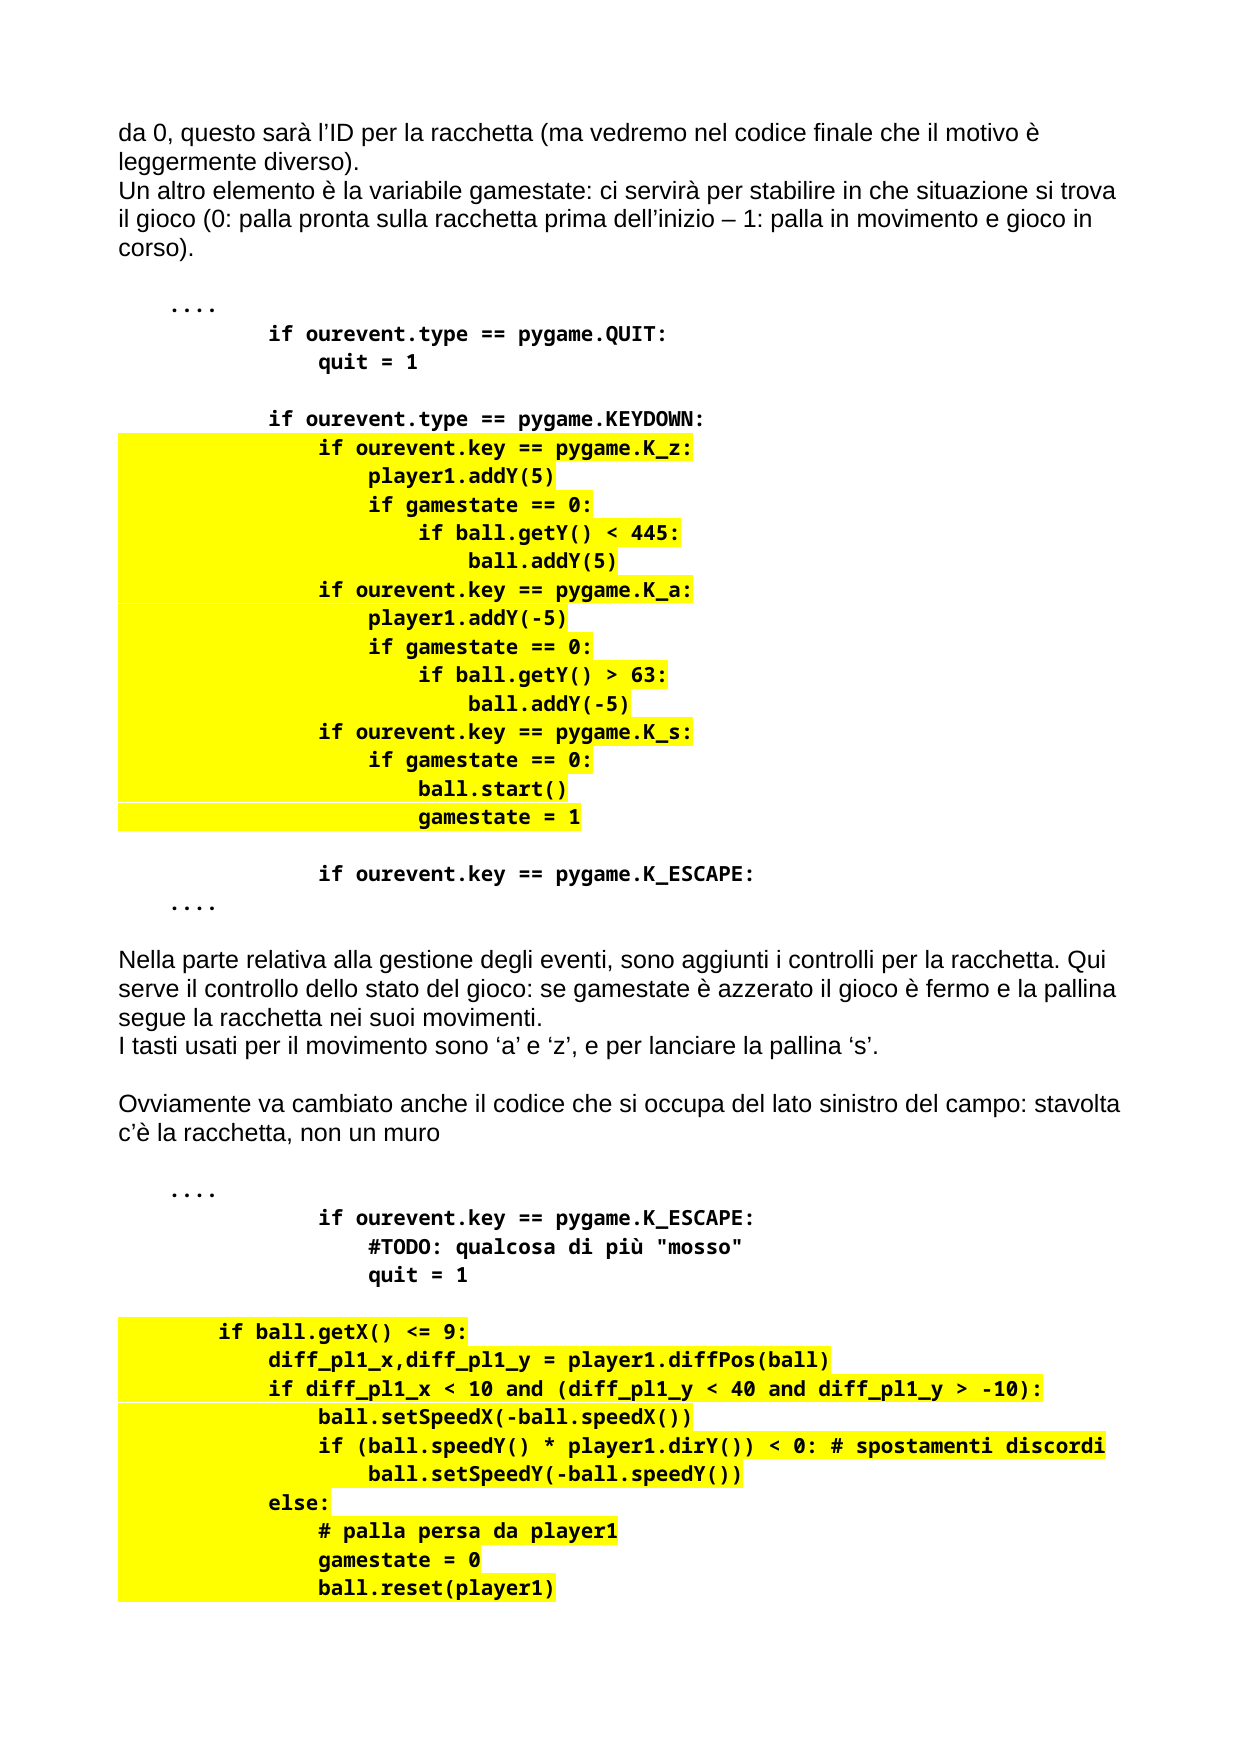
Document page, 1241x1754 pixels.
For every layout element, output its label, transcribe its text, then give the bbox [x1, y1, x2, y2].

text ball.setSpeedX(-ball.speedX()) [118, 1402, 1122, 1431]
text da 0, questo sarà l’ID per la racchetta (ma vedremo nel codice finale che il motivo è leggermente diverso). [118, 118, 1122, 176]
text if diff_pl1_x < 10 and (diff_pl1_y < 40 and diff_pl1_y > -10): [118, 1374, 1122, 1402]
text .... [118, 1175, 1122, 1203]
text if gamestate == 0: [118, 632, 1122, 660]
text Un altro elemento è la variabile gamestate: ci servirà per stabilire in che situazione si trova il gioco (0: palla pronta sulla racchetta prima dell’inizio – 1: palla in movimento e gioco in corso). [118, 176, 1122, 262]
text #TODO: qualcosa di più "mosso" [118, 1232, 1122, 1260]
text I tasti usati per il movimento sono ‘a’ e ‘z’, e per lanciare la pallina ‘s’. [118, 1031, 1122, 1060]
text .... [118, 888, 1122, 916]
text if (ball.speedY() * player1.dirY()) < 0: # spostamenti discordi [118, 1431, 1122, 1459]
text # palla persa da player1 [118, 1516, 1122, 1545]
text ball.reset(player1) [118, 1573, 1122, 1602]
text if ourevent.type == pygame.KEYDOWN: [118, 404, 1122, 433]
text .... [118, 291, 1122, 319]
text player1.addY(5) [118, 461, 1122, 490]
text ball.setSpeedY(-ball.speedY()) [118, 1459, 1122, 1488]
text if ourevent.key == pygame.K_z: [118, 433, 1122, 461]
text quit = 1 [118, 1260, 1122, 1289]
text if ball.getX() <= 9: [118, 1317, 1122, 1346]
text if ourevent.key == pygame.K_ESCAPE: [118, 859, 1122, 888]
text if ball.getY() < 445: [118, 518, 1122, 547]
text ball.addY(5) [118, 547, 1122, 575]
text if gamestate == 0: [118, 490, 1122, 518]
text Nella parte relativa alla gestione degli eventi, sono aggiunti i controlli per la racchetta. Qui serve il controllo dello stato del gioco: se gamestate è azzerato il gioco è fermo e la pallina segue la racchetta nei suoi movimenti. [118, 945, 1122, 1031]
text if ourevent.key == pygame.K_a: [118, 575, 1122, 603]
text gamestate = 0 [118, 1545, 1122, 1573]
text player1.addY(-5) [118, 603, 1122, 632]
text ball.addY(-5) [118, 689, 1122, 717]
text gamestate = 1 [118, 802, 1122, 831]
text if gamestate == 0: [118, 746, 1122, 774]
text diff_pl1_x,diff_pl1_y = player1.diffPos(ball) [118, 1346, 1122, 1374]
text if ourevent.key == pygame.K_s: [118, 717, 1122, 746]
text ball.start() [118, 774, 1122, 802]
text if ball.getY() > 63: [118, 660, 1122, 689]
text if ourevent.key == pygame.K_ESCAPE: [118, 1203, 1122, 1232]
text if ourevent.type == pygame.QUIT: [118, 319, 1122, 347]
text else: [118, 1488, 1122, 1516]
text Ovviamente va cambiato anche il codice che si occupa del lato sinistro del campo: stavolta c’è la racchetta, non un muro [118, 1089, 1122, 1146]
text quit = 1 [118, 347, 1122, 376]
